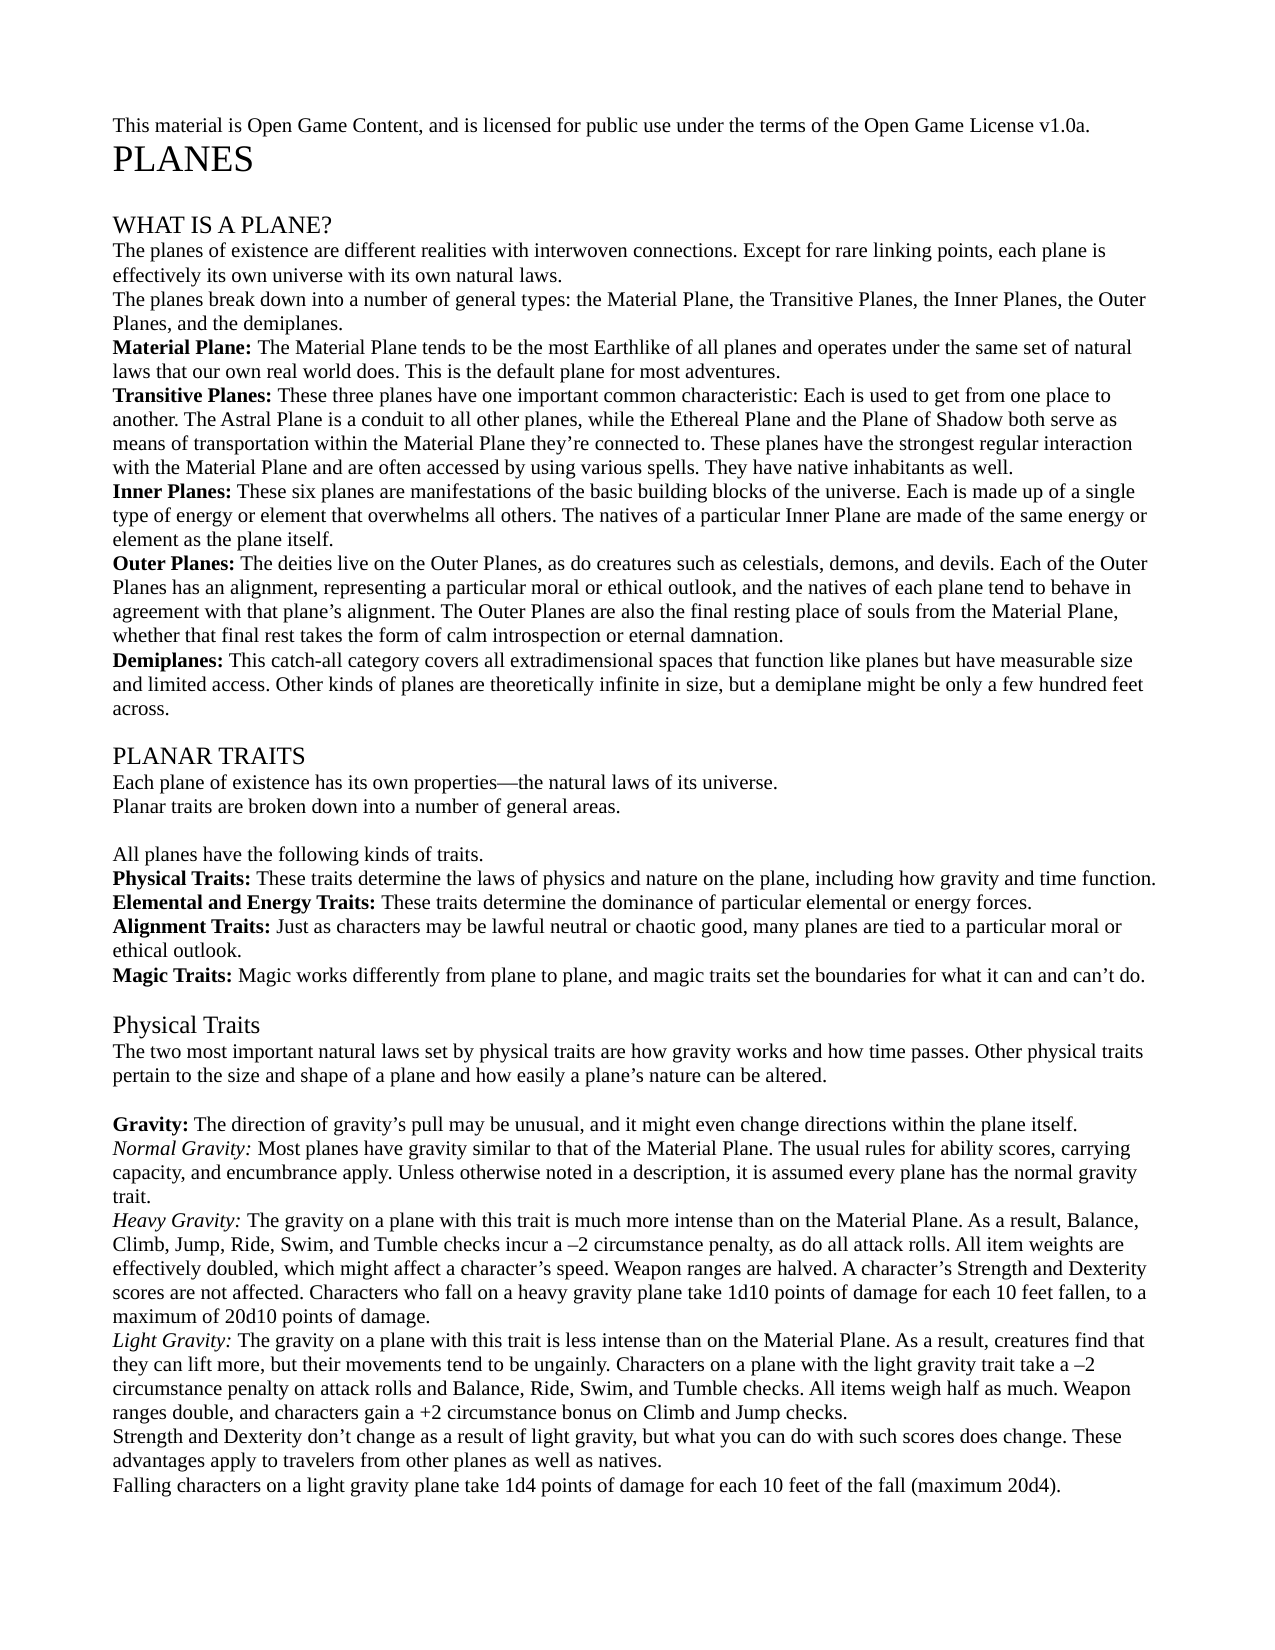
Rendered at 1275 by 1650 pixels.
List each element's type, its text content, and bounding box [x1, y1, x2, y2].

text WHAT IS A PLANE? [112, 210, 1162, 238]
text Inner Planes: These six planes are manifestations of the basic building blocks of the universe. Each is made up of a single type of energy or element that overwhelms all others. The natives of a particular Inner Plane are made of the same energy or element as the plane itself. [112, 479, 1162, 551]
subtitle PLANES [112, 137, 1162, 180]
text Demiplanes: This catch-all category covers all extradimensional spaces that function like planes but have measurable size and limited access. Other kinds of planes are theoretically infinite in size, but a demiplane might be only a few hundred feet across. [112, 647, 1162, 720]
text Gravity: The direction of gravity’s pull may be unusual, and it might even change directions within the plane itself. [112, 1112, 1162, 1136]
text All planes have the following kinds of traits. [112, 842, 1162, 866]
text PLANAR TRAITS [112, 741, 1162, 770]
text Transitive Planes: These three planes have one important common characteristic: Each is used to get from one place to another. The Astral Plane is a conduit to all other planes, while the Ethereal Plane and the Plane of Shadow both serve as means of transportation within the Material Plane they’re connected to. These planes have the strongest regular interaction with the Material Plane and are often accessed by using various spells. They have native inhabitants as well. [112, 383, 1162, 479]
text Alignment Traits: Just as characters may be lawful neutral or chaotic good, many planes are tied to a particular moral or ethical outlook. [112, 914, 1162, 962]
text Each plane of existence has its own properties—the natural laws of its universe. [112, 770, 1162, 794]
text The two most important natural laws set by physical traits are how gravity works and how time passes. Other physical traits pertain to the size and shape of a plane and how easily a plane’s nature can be altered. [112, 1039, 1162, 1087]
text Strength and Dexterity don’t change as a result of light gravity, but what you can do with such scores does change. These advantages apply to travelers from other planes as well as natives. [112, 1424, 1162, 1472]
text Physical Traits: These traits determine the laws of physics and nature on the plane, including how gravity and time function. [112, 866, 1162, 890]
text Material Plane: The Material Plane tends to be the most Earthlike of all planes and operates under the same set of natural laws that our own real world does. This is the default plane for most adventures. [112, 335, 1162, 383]
text Light Gravity: The gravity on a plane with this trait is less intense than on the Material Plane. As a result, creatures find that they can lift more, but their movements tend to be ungainly. Characters on a plane with the light gravity trait take a –2 circumstance penalty on attack rolls and Balance, Ride, Swim, and Tumble checks. All items weigh half as much. Weapon ranges double, and characters gain a +2 circumstance bonus on Climb and Jump checks. [112, 1328, 1162, 1424]
text This material is Open Game Content, and is licensed for public use under the terms of the Open Game License v1.0a. [112, 112, 1162, 137]
text The planes of existence are different realities with interwoven connections. Except for rare linking points, each plane is effectively its own universe with its own natural laws. [112, 238, 1162, 287]
subtitle Physical Traits [112, 1011, 1162, 1039]
text Outer Planes: The deities live on the Outer Planes, as do creatures such as celestials, demons, and devils. Each of the Outer Planes has an alignment, representing a particular moral or ethical outlook, and the natives of each plane tend to behave in agreement with that plane’s alignment. The Outer Planes are also the final resting place of souls from the Material Plane, whether that final rest takes the form of calm introspection or eternal damnation. [112, 551, 1162, 647]
text Planar traits are broken down into a number of general areas. [112, 794, 1162, 818]
text Elemental and Energy Traits: These traits determine the dominance of particular elemental or energy forces. [112, 890, 1162, 914]
text The planes break down into a number of general types: the Material Plane, the Transitive Planes, the Inner Planes, the Outer Planes, and the demiplanes. [112, 287, 1162, 335]
text Magic Traits: Magic works differently from plane to plane, and magic traits set the boundaries for what it can and can’t do. [112, 962, 1162, 987]
text Falling characters on a light gravity plane take 1d4 points of damage for each 10 feet of the fall (maximum 20d4). [112, 1472, 1162, 1497]
text Normal Gravity: Most planes have gravity similar to that of the Material Plane. The usual rules for ability scores, carrying capacity, and encumbrance apply. Unless otherwise noted in a description, it is assumed every plane has the normal gravity trait. [112, 1136, 1162, 1208]
text Heavy Gravity: The gravity on a plane with this trait is much more intense than on the Material Plane. As a result, Balance, Climb, Jump, Ride, Swim, and Tumble checks incur a –2 circumstance penalty, as do all attack rolls. All item weights are effectively doubled, which might affect a character’s speed. Weapon ranges are halved. A character’s Strength and Dexterity scores are not affected. Characters who fall on a heavy gravity plane take 1d10 points of damage for each 10 feet fallen, to a maximum of 20d10 points of damage. [112, 1208, 1162, 1328]
